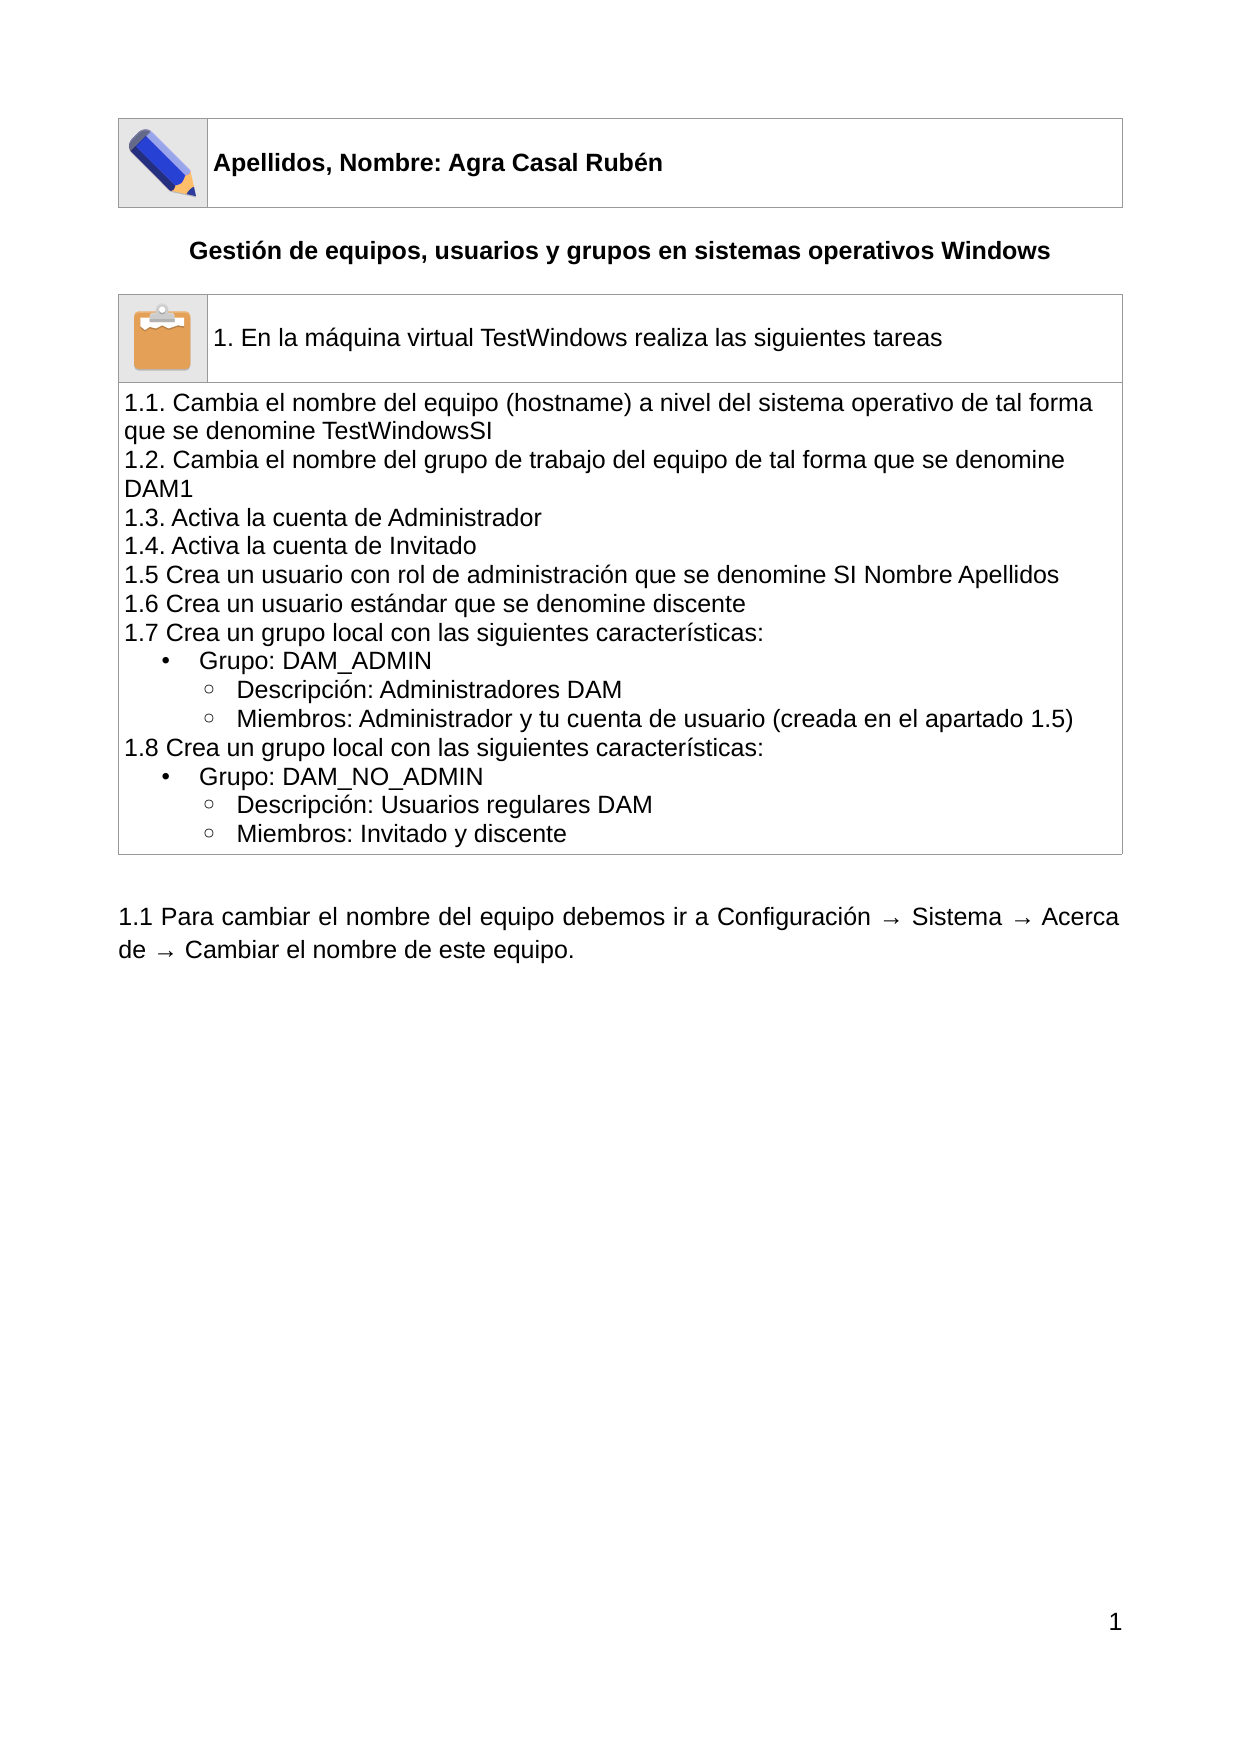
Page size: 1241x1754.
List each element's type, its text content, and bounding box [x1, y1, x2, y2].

text 1.1 Para cambiar el nombre del equipo debemos ir a Configuración → Sistema → Acerca de → Cambiar el nombre de este equipo. [118, 902, 1122, 964]
table_header [119, 295, 207, 382]
table_cell 1.1. Cambia el nombre del equipo (hostname) a nivel del sistema operativo de tal forma que se denomine TestWindowsSI 1.2. Cambia el nombre del grupo de trabajo del equipo de tal forma que se denomine DAM1 1.3. Activa la cuenta de Administrador 1.4. Activa la cuenta de Invitado 1.5 Crea un usuario con rol de administración que se denomine SI Nombre Apellidos 1.6 Crea un usuario estándar que se denomine discente 1.7 Crea un grupo local con las siguientes características: Grupo: DAM_ADMIN Descripción: Administradores DAM Miembros: Administrador y tu cuenta de usuario (creada en el apartado 1.5) 1.8 Crea un grupo local con las siguientes características: Grupo: DAM_NO_ADMIN Descripción: Usuarios regulares DAM Miembros: Invitado y discente [119, 383, 1122, 854]
text Gestión de equipos, usuarios y grupos en sistemas operativos Windows [118, 236, 1122, 265]
table_header Apellidos, Nombre: Agra Casal Rubén [208, 119, 1122, 207]
table_header [119, 119, 207, 207]
table_header 1. En la máquina virtual TestWindows realiza las siguientes tareas [208, 295, 1122, 382]
